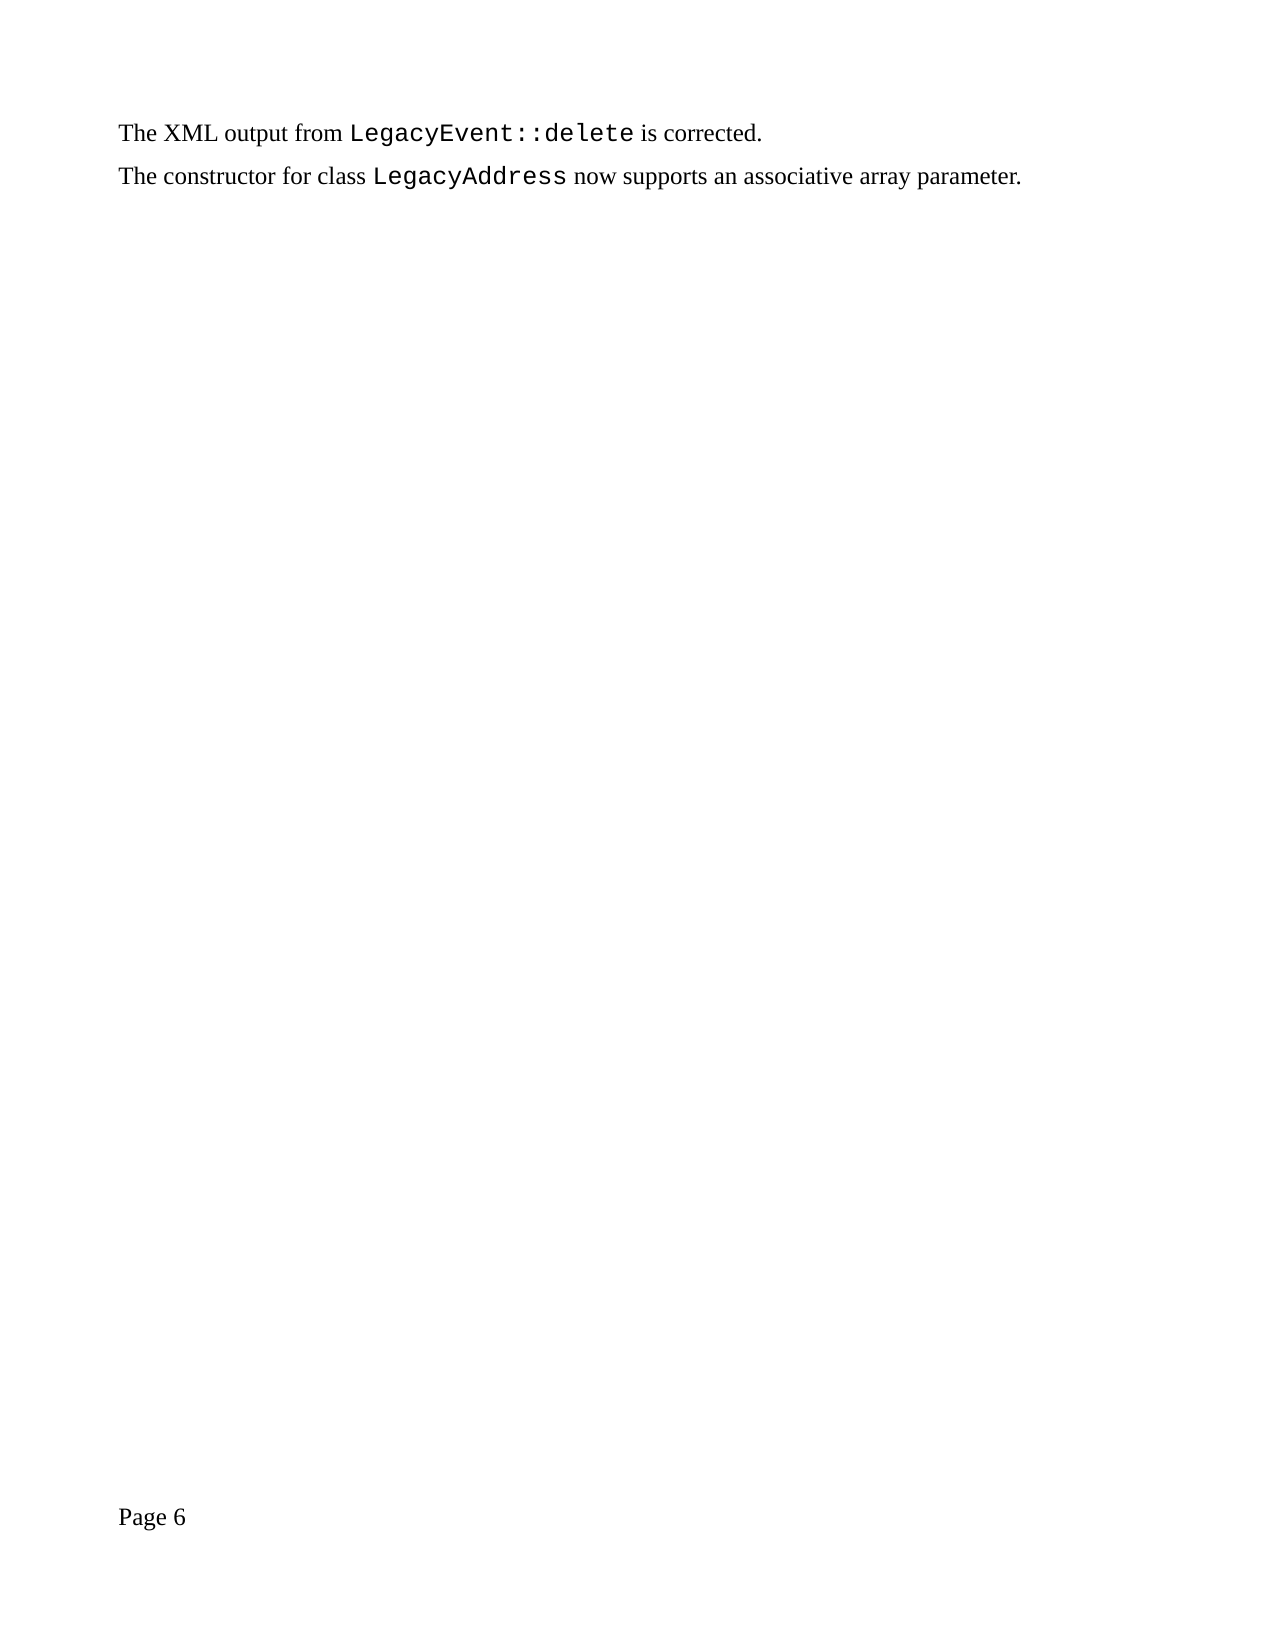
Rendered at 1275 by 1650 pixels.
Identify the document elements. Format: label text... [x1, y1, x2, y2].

text The XML output from LegacyEvent::delete is corrected. [118, 118, 1157, 149]
text The constructor for class LegacyAddress now supports an associative array parameter. [118, 161, 1157, 192]
